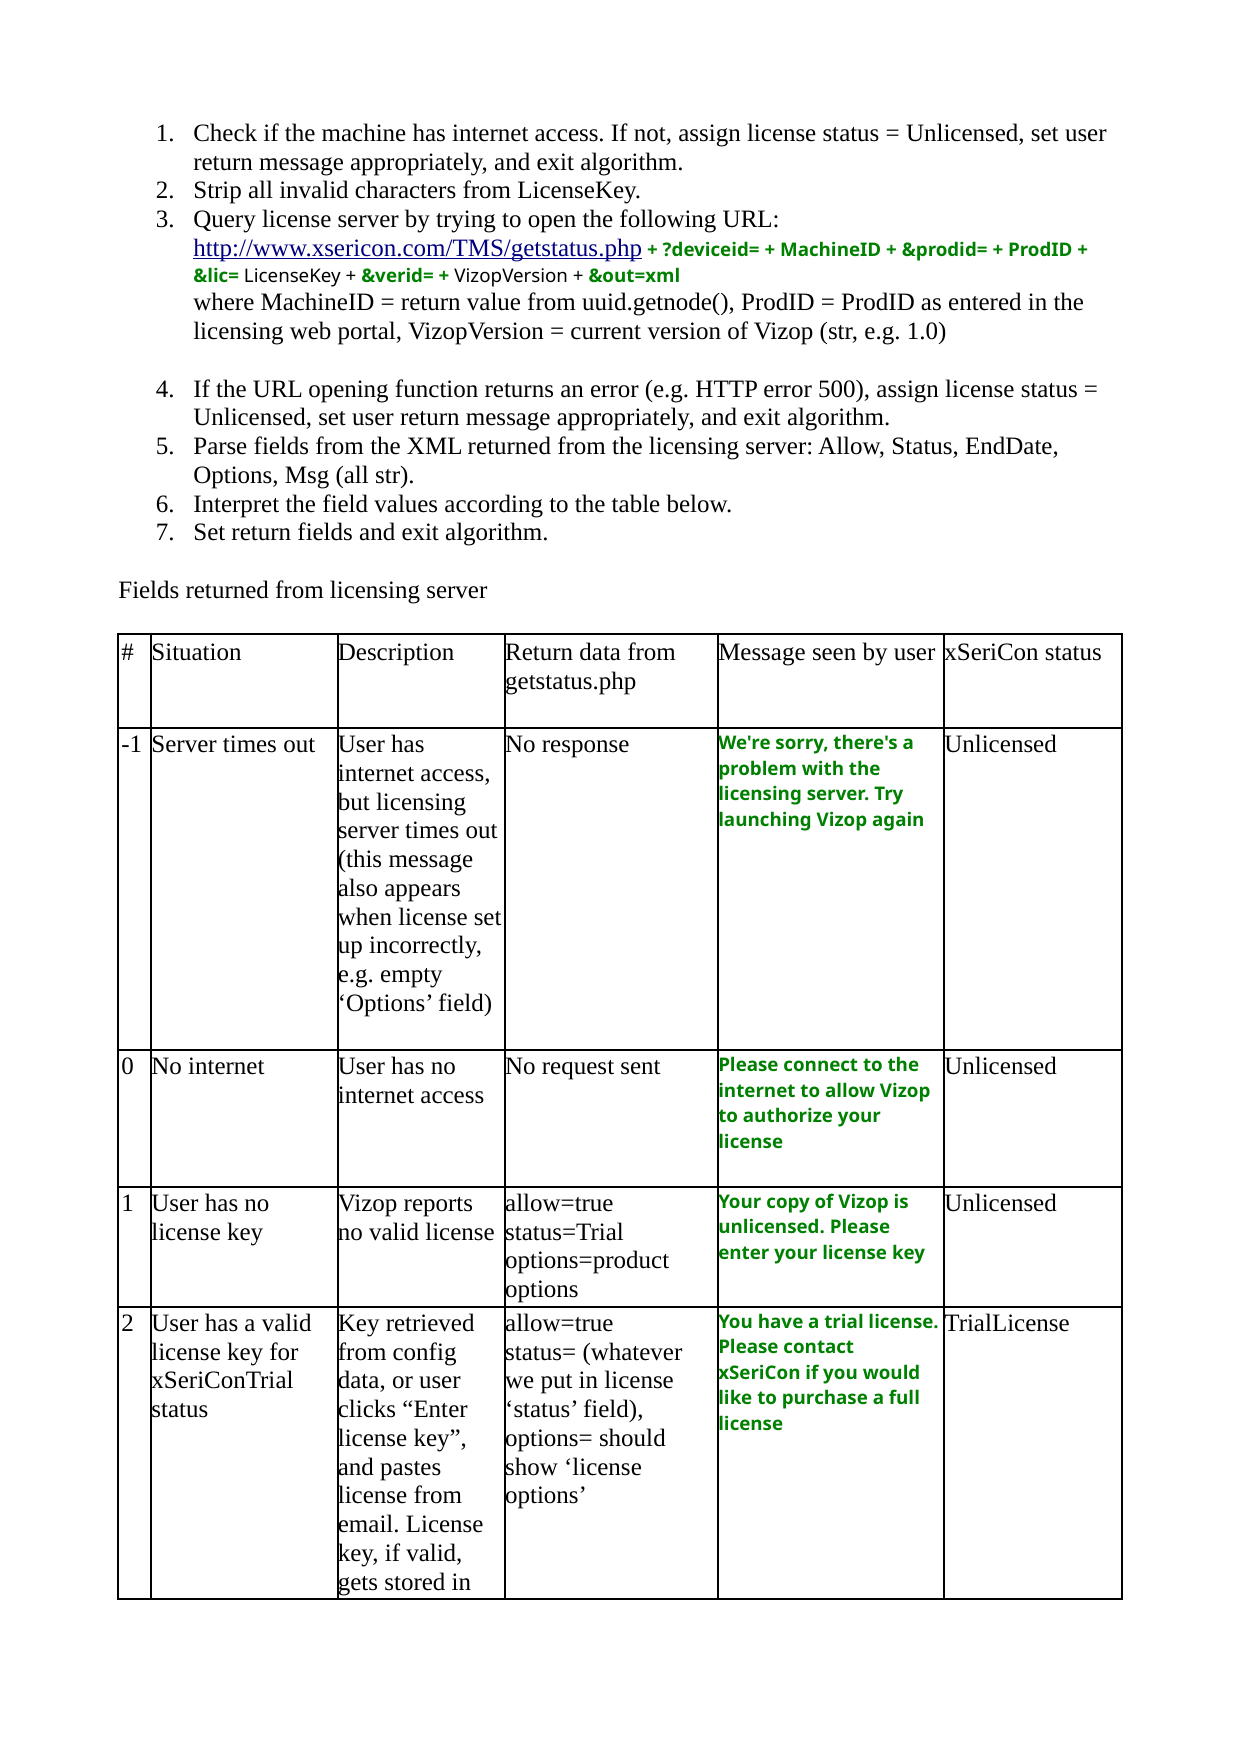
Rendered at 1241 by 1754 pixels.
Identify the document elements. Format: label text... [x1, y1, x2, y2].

text Fields returned from licensing server [118, 575, 1122, 604]
table_cell User has internet access, but licensing server times out (this message also appears when license set up incorrectly, e.g. empty ‘Options’ field) [339, 729, 504, 1049]
table_cell Please connect to the internet to allow Vizop to authorize your license [719, 1051, 943, 1186]
table_cell 2 [119, 1308, 150, 1598]
list If the URL opening function returns an error (e.g. HTTP error 500), assign license status = Unlicensed, set user return message appropriately, and exit algorithm. [156, 374, 1122, 431]
table_header Description [339, 635, 504, 727]
table_cell Server times out [152, 729, 337, 1049]
table_cell 0 [119, 1051, 150, 1186]
table_cell User has no internet access [339, 1051, 504, 1186]
table_cell No response [506, 729, 717, 1049]
table_cell We're sorry, there's a problem with the licensing server. Try launching Vizop again [719, 729, 943, 1049]
table_cell No request sent [506, 1051, 717, 1186]
list Set return fields and exit algorithm. [156, 517, 1122, 546]
table_header # [119, 635, 150, 727]
list Interpret the field values according to the table below. [156, 489, 1122, 517]
table_cell Your copy of Vizop is unlicensed. Please enter your license key [719, 1188, 943, 1306]
table_cell No internet [152, 1051, 337, 1186]
table_cell Unlicensed [945, 729, 1121, 1049]
table_cell allow=true status=Trial options=product options [506, 1188, 717, 1306]
table_cell 1 [119, 1188, 150, 1306]
table_cell User has no license key [152, 1188, 337, 1306]
list Check if the machine has internet access. If not, assign license status = Unlicensed, set user return message appropriately, and exit algorithm. [156, 118, 1122, 176]
list Parse fields from the XML returned from the licensing server: Allow, Status, EndDate, Options, Msg (all str). [156, 431, 1122, 489]
list Strip all invalid characters from LicenseKey. [156, 176, 1122, 204]
table_cell Vizop reports no valid license [339, 1188, 504, 1306]
table_header Message seen by user [719, 635, 943, 727]
table_header xSeriCon status [945, 635, 1121, 727]
table_header Situation [152, 635, 337, 727]
list Query license server by trying to open the following URL: http://www.xsericon.com/TMS/getstatus.php + ?deviceid= + MachineID + &prodid= + ProdID + &lic= LicenseKey + &verid= + VizopVersion + &out=xml where MachineID = return value from uuid.getnode(), ProdID = ProdID as entered in the licensing web portal, VizopVersion = current version of Vizop (str, e.g. 1.0) [156, 204, 1122, 345]
table_cell Unlicensed [945, 1051, 1121, 1186]
table_cell Unlicensed [945, 1188, 1121, 1306]
table_cell Key retrieved from config data, or user clicks “Enter license key”, and pastes license from email. License key, if valid, gets stored in [339, 1308, 504, 1598]
table_cell You have a trial license. Please contact xSeriCon if you would like to purchase a full license [719, 1308, 943, 1598]
table_cell User has a valid license key for xSeriConTrial status [152, 1308, 337, 1598]
table_cell -1 [119, 729, 150, 1049]
table_header Return data from getstatus.php [506, 635, 717, 727]
table_cell TrialLicense [945, 1308, 1121, 1598]
table_cell allow=true status= (whatever we put in license ‘status’ field), options= should show ‘license options’ [506, 1308, 717, 1598]
